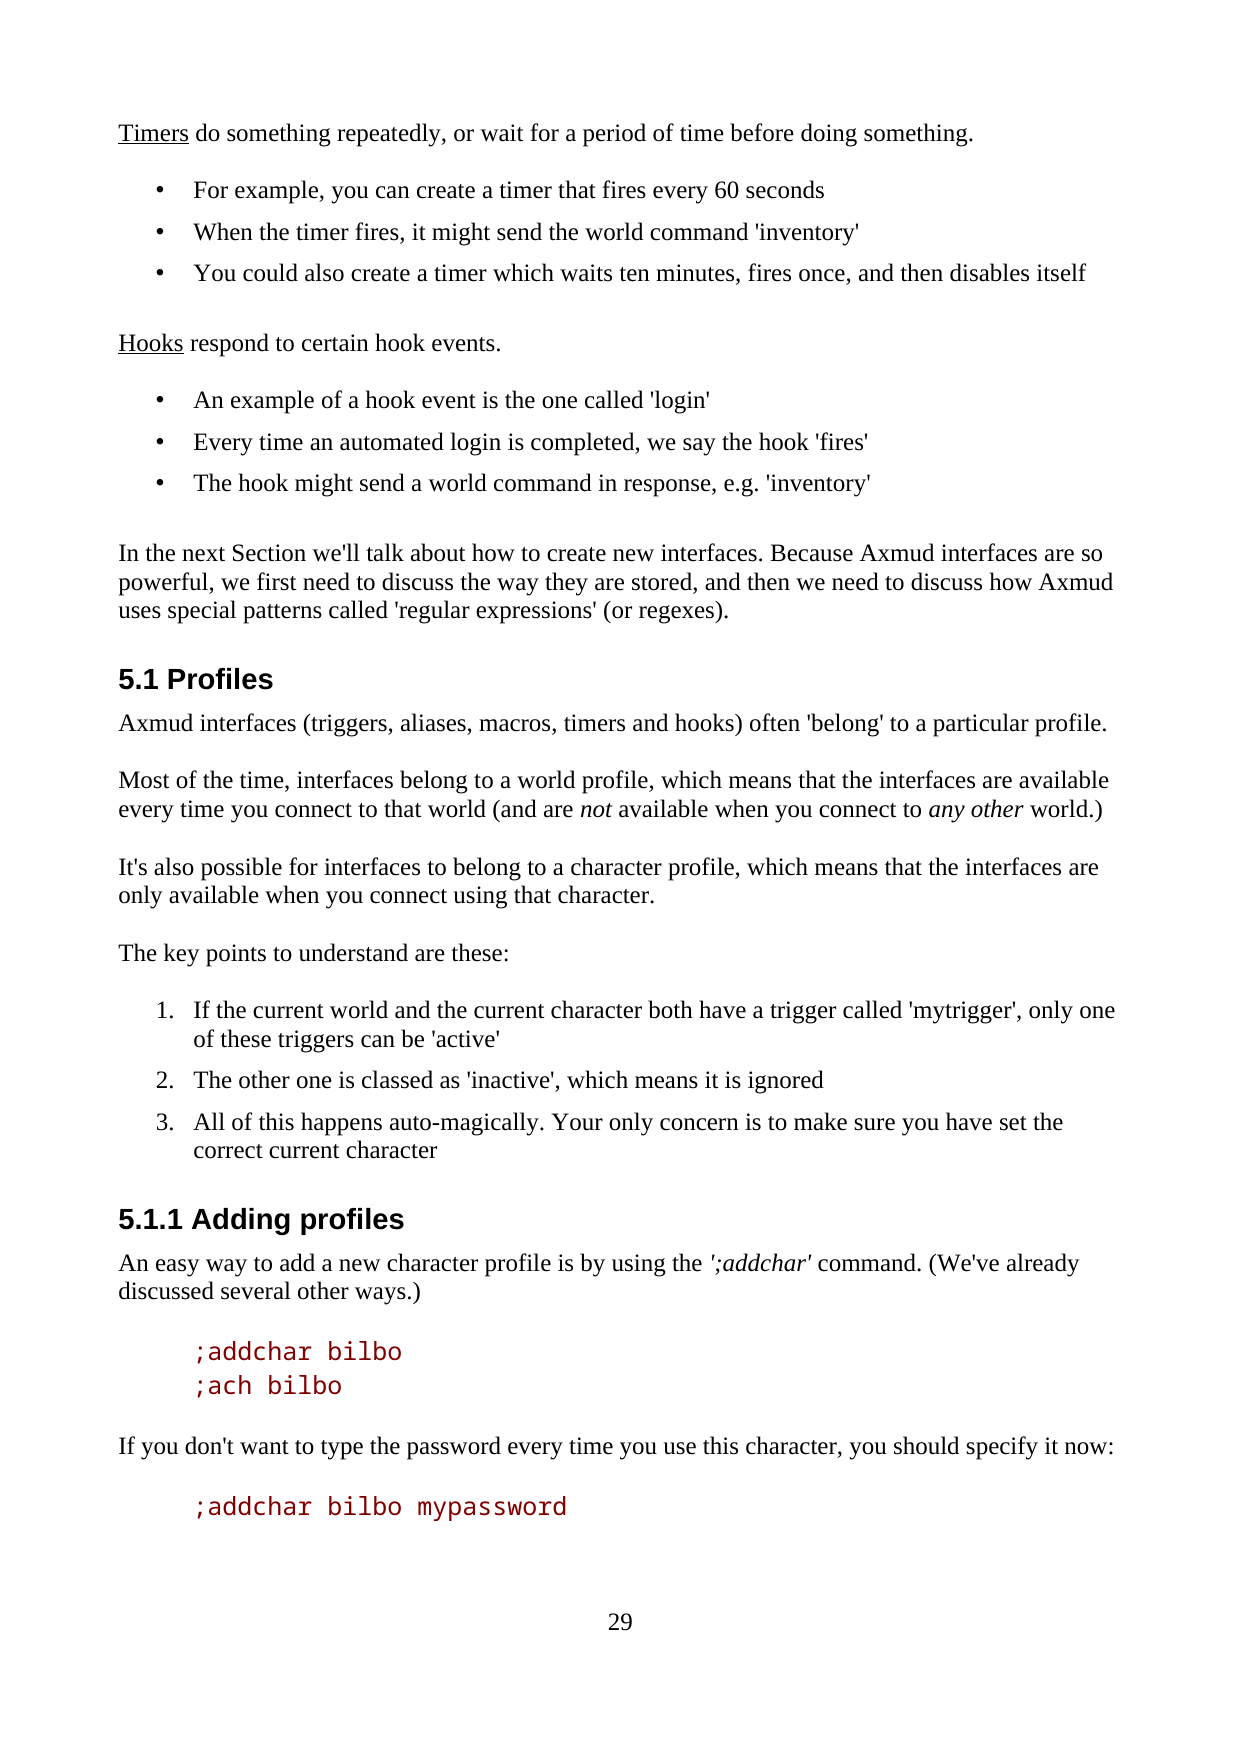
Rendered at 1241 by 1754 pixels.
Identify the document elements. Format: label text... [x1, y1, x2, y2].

text Most of the time, interfaces belong to a world profile, which means that the interfaces are available every time you connect to that world (and are not available when you connect to any other world.) [118, 765, 1122, 823]
list The hook might send a world command in response, e.g. 'inventory' [156, 468, 1122, 497]
list If the current world and the current character both have a trigger called 'mytrigger', only one of these triggers can be 'active' [156, 995, 1122, 1053]
subtitle 5.1 Profiles [118, 662, 1122, 695]
text In the next Section we'll talk about how to create new interfaces. Because Axmud interfaces are so powerful, we first need to discuss the way they are stored, and then we need to discuss how Axmud uses special patterns called 'regular expressions' (or regexes). [118, 538, 1122, 624]
text ;addchar bilbo [118, 1334, 1122, 1368]
list For example, you can create a timer that fires every 60 seconds [156, 176, 1122, 204]
text An easy way to add a new character profile is by using the ';addchar' command. (We've already discussed several other ways.) [118, 1248, 1122, 1305]
text ;addchar bilbo mypassword [118, 1488, 1122, 1522]
list Every time an automated login is completed, we say the hook 'fires' [156, 427, 1122, 456]
list An example of a hook event is the one called 'login' [156, 386, 1122, 414]
text If you don't want to type the password every time you use this character, you should specify it now: [118, 1431, 1122, 1459]
text Axmud interfaces (triggers, aliases, macros, timers and hooks) often 'belong' to a particular profile. [118, 708, 1122, 737]
list All of this happens auto-magically. Your only concern is to make sure you have set the correct current character [156, 1107, 1122, 1164]
text Timers do something repeatedly, or wait for a period of time before doing something. [118, 118, 1122, 147]
subtitle 5.1.1 Adding profiles [118, 1202, 1122, 1235]
list The other one is classed as 'inactive', which means it is ignored [156, 1065, 1122, 1094]
list You could also create a timer which waits ten minutes, fires once, and then disables itself [156, 258, 1122, 287]
text Hooks respond to certain hook events. [118, 328, 1122, 357]
text The key points to understand are these: [118, 938, 1122, 967]
text ;ach bilbo [118, 1368, 1122, 1402]
text It's also possible for interfaces to belong to a character profile, which means that the interfaces are only available when you connect using that character. [118, 852, 1122, 909]
list When the timer fires, it might send the world command 'inventory' [156, 217, 1122, 246]
